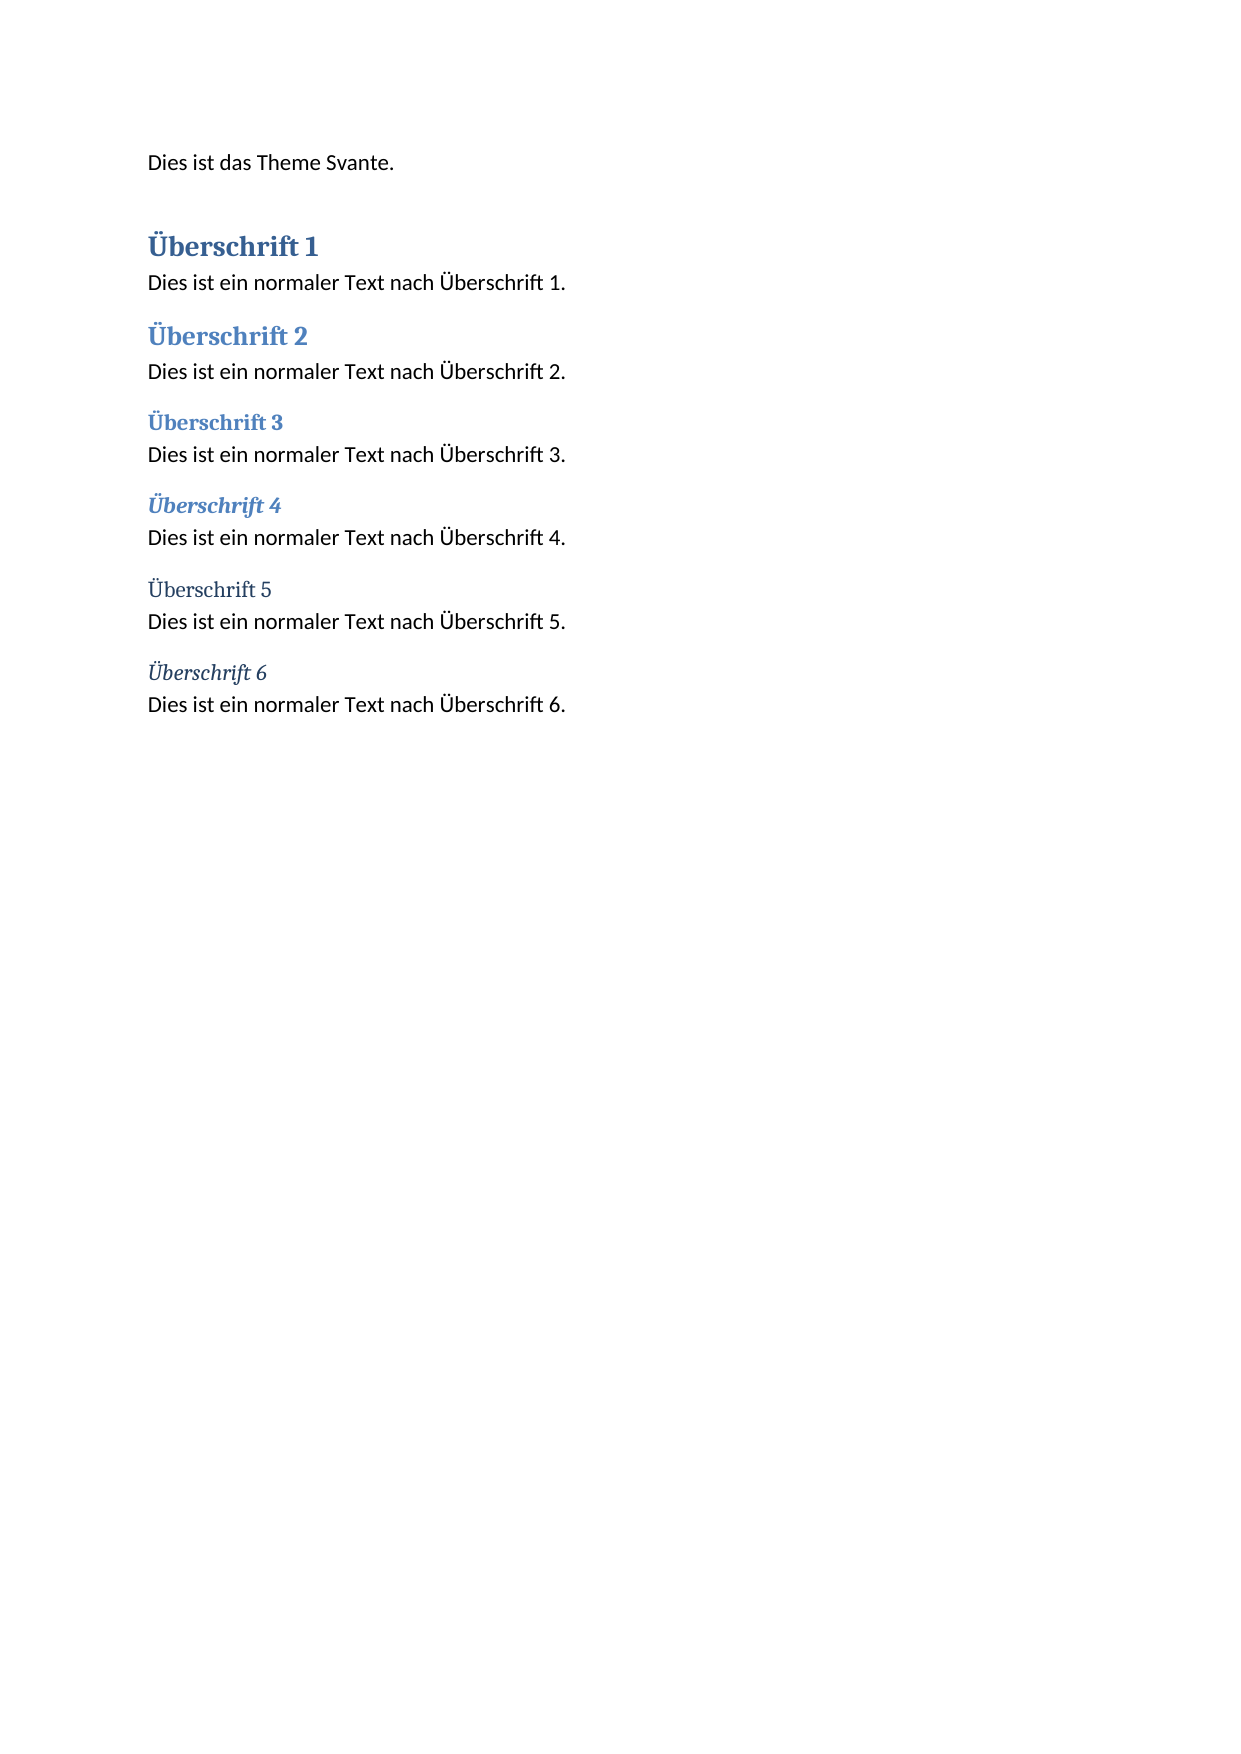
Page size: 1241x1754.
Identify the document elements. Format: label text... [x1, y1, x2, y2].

subtitle Überschrift 5 [148, 577, 1093, 603]
subtitle Überschrift 2 [148, 321, 1093, 352]
text Dies ist das Theme Svante. [148, 148, 1093, 176]
text Dies ist ein normaler Text nach Überschrift 4. [148, 523, 1093, 552]
subtitle Überschrift 6 [148, 660, 1093, 686]
text Dies ist ein normaler Text nach Überschrift 5. [148, 607, 1093, 635]
text Dies ist ein normaler Text nach Überschrift 6. [148, 690, 1093, 718]
text Dies ist ein normaler Text nach Überschrift 3. [148, 440, 1093, 468]
text Dies ist ein normaler Text nach Überschrift 1. [148, 268, 1093, 296]
subtitle Überschrift 1 [148, 230, 1093, 263]
subtitle Überschrift 4 [148, 493, 1093, 520]
subtitle Überschrift 3 [148, 410, 1093, 436]
text Dies ist ein normaler Text nach Überschrift 2. [148, 357, 1093, 385]
